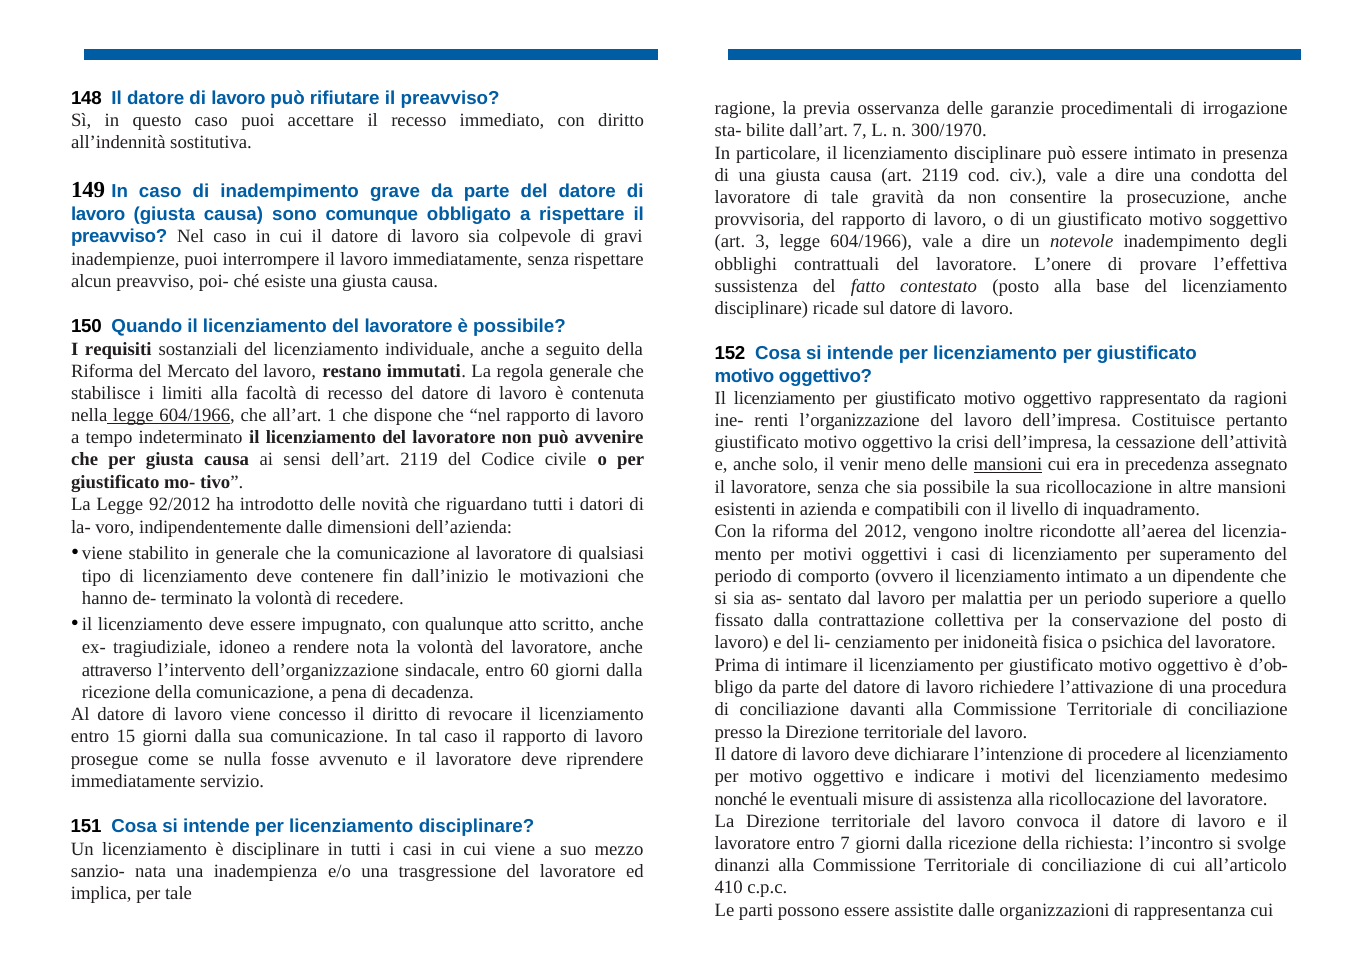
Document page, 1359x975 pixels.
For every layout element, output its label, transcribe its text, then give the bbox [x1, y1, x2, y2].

text Al datore di lavoro viene concesso il diritto di revocare il licenziamento entro 15 giorni dalla sua comunicazione. In tal caso il rapporto di lavoro prosegue come se nulla fosse avvenuto e il lavoratore deve riprendere immediatamente servizio. [71, 703, 644, 791]
text ragione, la previa osservanza delle garanzie procedimentali di irrogazione sta- bilite dall’art. 7, L. n. 300/1970. [714, 97, 1287, 141]
subtitle Cosa si intende per licenziamento disciplinare? [70, 815, 648, 836]
subtitle Quando il licenziamento del lavoratore è possibile? [71, 315, 648, 336]
text In particolare, il licenziamento disciplinare può essere intimato in presenza di una giusta causa (art. 2119 cod. civ.), vale a dire una condotta del lavoratore di tale gravità da non consentire la prosecuzione, anche provvisoria, del rapporto di lavoro, o di un giustificato motivo soggettivo (art. 3, legge 604/1966), vale a dire un notevole inadempimento degli obblighi contrattuali del lavoratore. L’onere di provare l’effettiva sussistenza del fatto contestato (posto alla base del licenziamento disciplinare) ricade sul datore di lavoro. [714, 142, 1288, 318]
subtitle Il datore di lavoro può rifiutare il preavviso? [71, 87, 648, 108]
list viene stabilito in generale che la comunicazione al lavoratore di qualsiasi tipo di licenziamento deve contenere fin dall’inizio le motivazioni che hanno de- terminato la volontà di recedere. [71, 538, 644, 608]
text Sì, in questo caso puoi accettare il recesso immediato, con diritto all’indennità sostitutiva. [71, 109, 644, 153]
list il licenziamento deve essere impugnato, con qualunque atto scritto, anche ex- tragiudiziale, idoneo a rendere nota la volontà del lavoratore, anche attraverso l’intervento dell’organizzazione sindacale, entro 60 giorni dalla ricezione della comunicazione, a pena di decadenza. [71, 609, 644, 702]
text La Direzione territoriale del lavoro convoca il datore di lavoro e il lavoratore entro 7 giorni dalla ricezione della richiesta: l’incontro si svolge dinanzi alla Commissione Territoriale di conciliazione di cui all’articolo 410 c.p.c. [714, 810, 1288, 898]
text I requisiti sostanziali del licenziamento individuale, anche a seguito della Riforma del Mercato del lavoro, restano immutati. La regola generale che stabilisce i limiti alla facoltà di recesso del datore di lavoro è contenuta nella legge 604/1966, che all’art. 1 che dispone che “nel rapporto di lavoro a tempo indeterminato il licenziamento del lavoratore non può avvenire che per giusta causa ai sensi dell’art. 2119 del Codice civile o per giustificato mo- tivo”. [71, 337, 644, 492]
list In caso di inadempimento grave da parte del datore di lavoro (giusta causa) sono comunque obbligato a rispettare il preavviso? Nel caso in cui il datore di lavoro sia colpevole di gravi inadempienze, puoi interrompere il lavoro immediatamente, senza rispettare alcun preavviso, poi- ché esiste una giusta causa. [71, 176, 644, 291]
text La Legge 92/2012 ha introdotto delle novità che riguardano tutti i datori di la- voro, indipendentemente dalle dimensioni dell’azienda: [71, 493, 644, 537]
text Prima di intimare il licenziamento per giustificato motivo oggettivo è d’ob- bligo da parte del datore di lavoro richiedere l’attivazione di una procedura di conciliazione davanti alla Commissione Territoriale di conciliazione presso la Direzione territoriale del lavoro. [714, 654, 1288, 742]
text Le parti possono essere assistite dalle organizzazioni di rappresentanza cui [714, 899, 1339, 920]
text Un licenziamento è disciplinare in tutti i casi in cui viene a suo mezzo sanzio- nata una inadempienza e/o una trasgressione del lavoratore ed implica, per tale [71, 837, 643, 903]
text Il datore di lavoro deve dichiarare l’intenzione di procedere al licenziamento per motivo oggettivo e indicare i motivi del licenziamento medesimo nonché le eventuali misure di assistenza alla ricollocazione del lavoratore. [714, 743, 1288, 809]
subtitle Cosa si intende per licenziamento per giustificato motivo oggettivo? [714, 342, 1257, 386]
text Il licenziamento per giustificato motivo oggettivo rappresentato da ragioni ine- renti l’organizzazione del lavoro dell’impresa. Costituisce pertanto giustificato motivo oggettivo la crisi dell’impresa, la cessazione dell’attività e, anche solo, il venir meno delle mansioni cui era in precedenza assegnato il lavoratore, senza che sia possibile la sua ricollocazione in altre mansioni esistenti in azienda e compatibili con il livello di inquadramento. [714, 387, 1288, 519]
text Con la riforma del 2012, vengono inoltre ricondotte all’aerea del licenzia- mento per motivi oggettivi i casi di licenziamento per superamento del periodo di comporto (ovvero il licenziamento intimato a un dipendente che si sia as- sentato dal lavoro per malattia per un periodo superiore a quello fissato dalla contrattazione collettiva per la conservazione del posto di lavoro) e del li- cenziamento per inidoneità fisica o psichica del lavoratore. [714, 520, 1288, 653]
